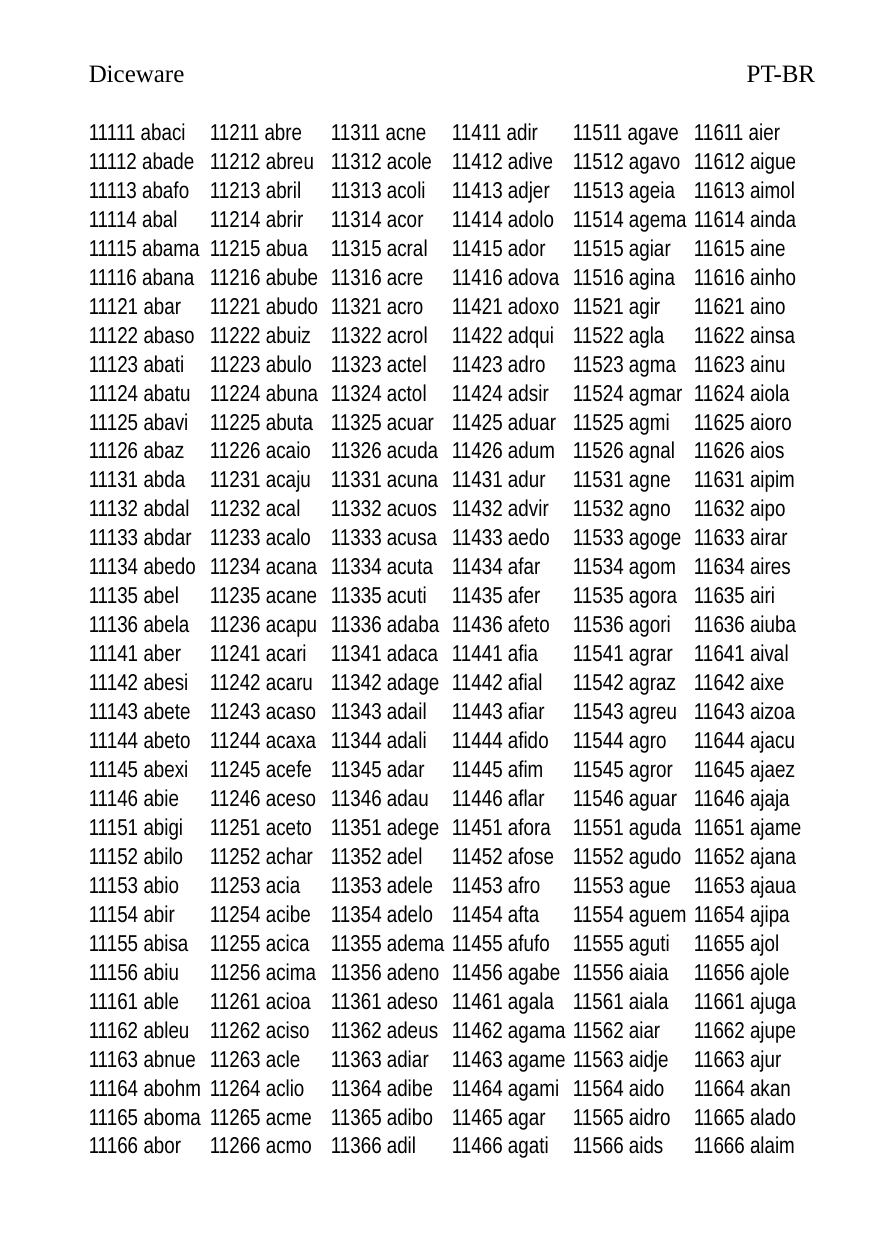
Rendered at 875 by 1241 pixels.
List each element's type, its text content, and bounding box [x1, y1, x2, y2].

text 11356 adeno [331, 957, 452, 986]
text 11334 acuta [331, 552, 452, 581]
text 11564 aido [573, 1073, 694, 1102]
text 11434 afar [452, 552, 573, 581]
text 11555 aguti [573, 928, 694, 957]
text 11511 agave [573, 117, 694, 146]
text 11136 abela [88, 609, 209, 638]
text 11566 aids [573, 1131, 694, 1160]
text 11556 aiaia [573, 957, 694, 986]
text 11116 abana [88, 262, 209, 291]
text 11623 ainu [694, 349, 815, 378]
text 11154 abir [88, 899, 209, 928]
text 11521 agir [573, 291, 694, 320]
text 11655 ajol [694, 928, 815, 957]
text 11522 agla [573, 320, 694, 349]
text 11425 aduar [452, 407, 573, 436]
text 11614 ainda [694, 204, 815, 233]
text 11245 acefe [209, 754, 331, 783]
text 11261 acioa [209, 986, 331, 1015]
text 11562 aiar [573, 1015, 694, 1044]
text 11235 acane [209, 581, 331, 609]
text 11431 adur [452, 465, 573, 494]
text 11612 aigue [694, 146, 815, 175]
text 11234 acana [209, 552, 331, 581]
text 11161 able [88, 986, 209, 1015]
text 11441 afia [452, 638, 573, 667]
text 11236 acapu [209, 609, 331, 638]
text 11542 agraz [573, 667, 694, 696]
text 11651 ajame [694, 812, 815, 841]
text 11652 ajana [694, 841, 815, 870]
text 11413 adjer [452, 175, 573, 204]
text 11444 afido [452, 725, 573, 754]
text 11611 aier [694, 117, 815, 146]
text 11162 ableu [88, 1015, 209, 1044]
text 11316 acre [331, 262, 452, 291]
text 11525 agmi [573, 407, 694, 436]
text 11324 actol [331, 378, 452, 407]
text 11311 acne [331, 117, 452, 146]
text 11346 adau [331, 783, 452, 812]
text 11411 adir [452, 117, 573, 146]
text 11635 airi [694, 581, 815, 609]
text 11424 adsir [452, 378, 573, 407]
text 11534 agom [573, 552, 694, 581]
text 11641 aival [694, 638, 815, 667]
text 11354 adelo [331, 899, 452, 928]
text 11143 abete [88, 696, 209, 725]
text 11221 abudo [209, 291, 331, 320]
text 11344 adali [331, 725, 452, 754]
text 11115 abama [88, 233, 209, 262]
text 11254 acibe [209, 899, 331, 928]
text 11616 ainho [694, 262, 815, 291]
text 11151 abigi [88, 812, 209, 841]
text 11125 abavi [88, 407, 209, 436]
text 11432 advir [452, 494, 573, 523]
text 11114 abal [88, 204, 209, 233]
text 11263 acle [209, 1044, 331, 1073]
text 11216 abube [209, 262, 331, 291]
text 11625 aioro [694, 407, 815, 436]
text 11343 adail [331, 696, 452, 725]
text 11231 acaju [209, 465, 331, 494]
text 11551 aguda [573, 812, 694, 841]
text 11426 adum [452, 436, 573, 465]
text 11661 ajuga [694, 986, 815, 1015]
text 11455 afufo [452, 928, 573, 957]
text 11513 ageia [573, 175, 694, 204]
text 11634 aires [694, 552, 815, 581]
text 11355 adema [331, 928, 452, 957]
text 11341 adaca [331, 638, 452, 667]
text 11144 abeto [88, 725, 209, 754]
text 11366 adil [331, 1131, 452, 1160]
text 11524 agmar [573, 378, 694, 407]
text 11332 acuos [331, 494, 452, 523]
text 11544 agro [573, 725, 694, 754]
text 11452 afose [452, 841, 573, 870]
text 11664 akan [694, 1073, 815, 1102]
text 11666 alaim [694, 1131, 815, 1160]
text 11554 aguem [573, 899, 694, 928]
text 11563 aidje [573, 1044, 694, 1073]
text 11223 abulo [209, 349, 331, 378]
text 11111 abaci [88, 117, 209, 146]
text 11146 abie [88, 783, 209, 812]
text 11436 afeto [452, 609, 573, 638]
text 11213 abril [209, 175, 331, 204]
text 11153 abio [88, 870, 209, 899]
text 11622 ainsa [694, 320, 815, 349]
text 11264 aclio [209, 1073, 331, 1102]
text 11333 acusa [331, 523, 452, 552]
text 11135 abel [88, 581, 209, 609]
text 11442 afial [452, 667, 573, 696]
text 11312 acole [331, 146, 452, 175]
text 11362 adeus [331, 1015, 452, 1044]
text 11416 adova [452, 262, 573, 291]
text 11232 acal [209, 494, 331, 523]
text 11565 aidro [573, 1102, 694, 1131]
text 11656 ajole [694, 957, 815, 986]
text 11653 ajaua [694, 870, 815, 899]
text 11225 abuta [209, 407, 331, 436]
text 11533 agoge [573, 523, 694, 552]
text 11353 adele [331, 870, 452, 899]
text 11325 acuar [331, 407, 452, 436]
text 11663 ajur [694, 1044, 815, 1073]
text 11124 abatu [88, 378, 209, 407]
text 11461 agala [452, 986, 573, 1015]
text 11422 adqui [452, 320, 573, 349]
text 11226 acaio [209, 436, 331, 465]
text 11323 actel [331, 349, 452, 378]
text 11643 aizoa [694, 696, 815, 725]
text 11523 agma [573, 349, 694, 378]
text 11454 afta [452, 899, 573, 928]
text 11131 abda [88, 465, 209, 494]
text 11113 abafo [88, 175, 209, 204]
text 11314 acor [331, 204, 452, 233]
text 11141 aber [88, 638, 209, 667]
text 11443 afiar [452, 696, 573, 725]
text 11142 abesi [88, 667, 209, 696]
text 11624 aiola [694, 378, 815, 407]
text 11445 afim [452, 754, 573, 783]
text 11211 abre [209, 117, 331, 146]
text 11415 ador [452, 233, 573, 262]
text 11364 adibe [331, 1073, 452, 1102]
text 11665 alado [694, 1102, 815, 1131]
text 11636 aiuba [694, 609, 815, 638]
text 11361 adeso [331, 986, 452, 1015]
text 11313 acoli [331, 175, 452, 204]
text 11224 abuna [209, 378, 331, 407]
text 11315 acral [331, 233, 452, 262]
text 11255 acica [209, 928, 331, 957]
text 11134 abedo [88, 552, 209, 581]
text 11642 aixe [694, 667, 815, 696]
text 11166 abor [88, 1131, 209, 1160]
text 11252 achar [209, 841, 331, 870]
text 11156 abiu [88, 957, 209, 986]
text 11561 aiala [573, 986, 694, 1015]
text 11352 adel [331, 841, 452, 870]
text 11256 acima [209, 957, 331, 986]
text 11253 acia [209, 870, 331, 899]
text 11163 abnue [88, 1044, 209, 1073]
text 11654 ajipa [694, 899, 815, 928]
text 11155 abisa [88, 928, 209, 957]
text 11152 abilo [88, 841, 209, 870]
text 11222 abuiz [209, 320, 331, 349]
text 11133 abdar [88, 523, 209, 552]
text 11644 ajacu [694, 725, 815, 754]
text 11123 abati [88, 349, 209, 378]
text 11543 agreu [573, 696, 694, 725]
text 11526 agnal [573, 436, 694, 465]
text 11351 adege [331, 812, 452, 841]
text 11421 adoxo [452, 291, 573, 320]
text 11466 agati [452, 1131, 573, 1160]
text 11412 adive [452, 146, 573, 175]
text 11546 aguar [573, 783, 694, 812]
text 11463 agame [452, 1044, 573, 1073]
text 11145 abexi [88, 754, 209, 783]
text 11251 aceto [209, 812, 331, 841]
text 11215 abua [209, 233, 331, 262]
text 11423 adro [452, 349, 573, 378]
text 11433 aedo [452, 523, 573, 552]
text 11241 acari [209, 638, 331, 667]
text 11631 aipim [694, 465, 815, 494]
text 11121 abar [88, 291, 209, 320]
text 11453 afro [452, 870, 573, 899]
text 11552 agudo [573, 841, 694, 870]
text 11451 afora [452, 812, 573, 841]
text 11214 abrir [209, 204, 331, 233]
text 11322 acrol [331, 320, 452, 349]
text 11164 abohm [88, 1073, 209, 1102]
text 11545 agror [573, 754, 694, 783]
text 11462 agama [452, 1015, 573, 1044]
text 11132 abdal [88, 494, 209, 523]
text 11512 agavo [573, 146, 694, 175]
text 11244 acaxa [209, 725, 331, 754]
text 11112 abade [88, 146, 209, 175]
text 11212 abreu [209, 146, 331, 175]
text 11363 adiar [331, 1044, 452, 1073]
text 11464 agami [452, 1073, 573, 1102]
text 11435 afer [452, 581, 573, 609]
text 11446 aflar [452, 783, 573, 812]
text 11331 acuna [331, 465, 452, 494]
text 11646 ajaja [694, 783, 815, 812]
text 11456 agabe [452, 957, 573, 986]
text 11414 adolo [452, 204, 573, 233]
text 11532 agno [573, 494, 694, 523]
text 11553 ague [573, 870, 694, 899]
text 11233 acalo [209, 523, 331, 552]
text 11632 aipo [694, 494, 815, 523]
text 11243 acaso [209, 696, 331, 725]
text 11122 abaso [88, 320, 209, 349]
text 11342 adage [331, 667, 452, 696]
text 11621 aino [694, 291, 815, 320]
text 11265 acme [209, 1102, 331, 1131]
text 11126 abaz [88, 436, 209, 465]
text 11645 ajaez [694, 754, 815, 783]
text 11514 agema [573, 204, 694, 233]
text 11365 adibo [331, 1102, 452, 1131]
text 11266 acmo [209, 1131, 331, 1160]
text 11541 agrar [573, 638, 694, 667]
text 11326 acuda [331, 436, 452, 465]
text 11626 aios [694, 436, 815, 465]
text 11516 agina [573, 262, 694, 291]
text 11662 ajupe [694, 1015, 815, 1044]
text 11165 aboma [88, 1102, 209, 1131]
text 11335 acuti [331, 581, 452, 609]
text 11345 adar [331, 754, 452, 783]
text 11535 agora [573, 581, 694, 609]
text 11633 airar [694, 523, 815, 552]
text 11262 aciso [209, 1015, 331, 1044]
text 11336 adaba [331, 609, 452, 638]
text 11615 aine [694, 233, 815, 262]
text 11242 acaru [209, 667, 331, 696]
text 11246 aceso [209, 783, 331, 812]
text 11531 agne [573, 465, 694, 494]
text 11515 agiar [573, 233, 694, 262]
text 11613 aimol [694, 175, 815, 204]
text 11536 agori [573, 609, 694, 638]
text 11465 agar [452, 1102, 573, 1131]
text 11321 acro [331, 291, 452, 320]
